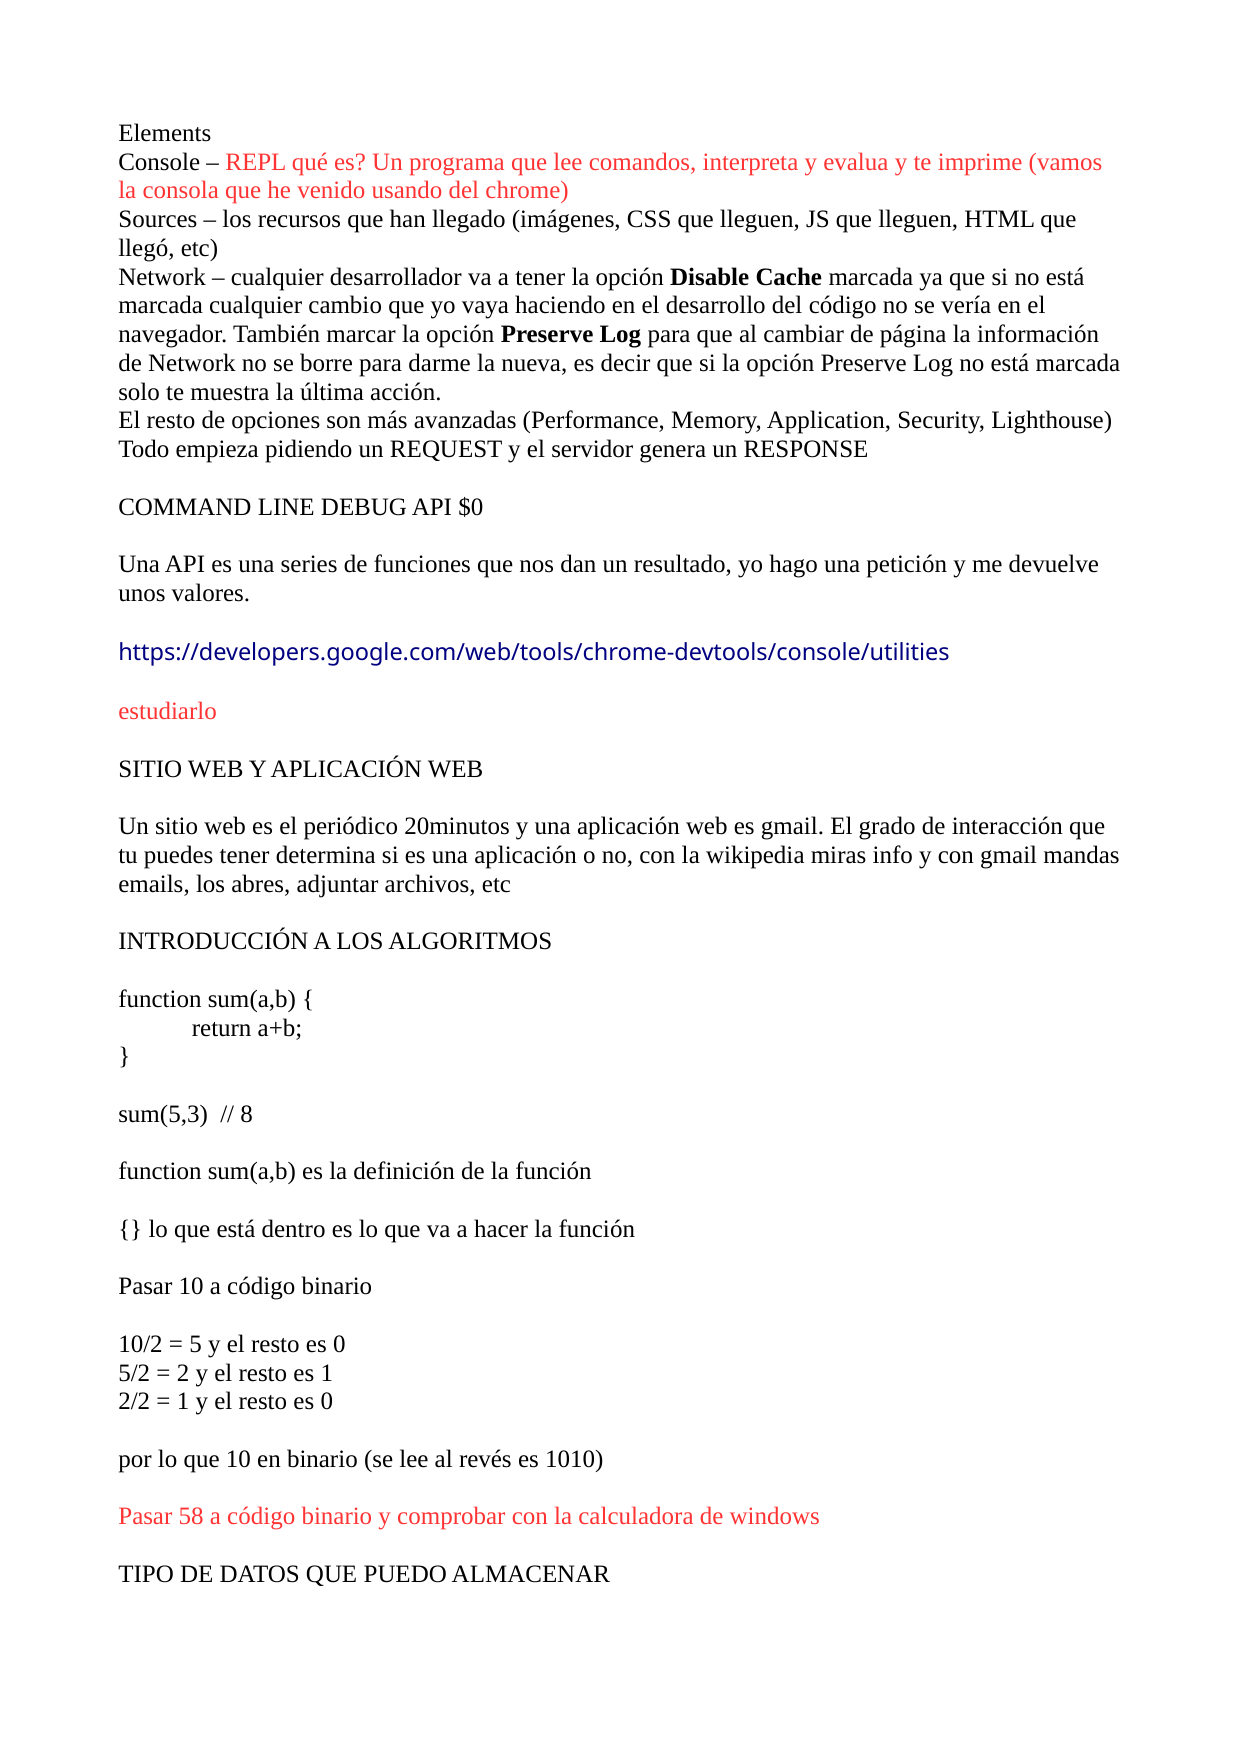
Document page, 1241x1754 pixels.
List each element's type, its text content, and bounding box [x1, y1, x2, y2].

text {} lo que está dentro es lo que va a hacer la función [118, 1214, 1122, 1243]
text Todo empieza pidiendo un REQUEST y el servidor genera un RESPONSE [118, 434, 1122, 463]
text Network – cualquier desarrollador va a tener la opción Disable Cache marcada ya que si no está marcada cualquier cambio que yo vaya haciendo en el desarrollo del código no se vería en el navegador. También marcar la opción Preserve Log para que al cambiar de página la información de Network no se borre para darme la nueva, es decir que si la opción Preserve Log no está marcada solo te muestra la última acción. [118, 262, 1122, 406]
text Elements [118, 118, 1122, 147]
text Pasar 58 a código binario y comprobar con la calculadora de windows [118, 1501, 1122, 1530]
text por lo que 10 en binario (se lee al revés es 1010) [118, 1444, 1122, 1473]
text COMMAND LINE DEBUG API $0 [118, 492, 1122, 521]
text 2/2 = 1 y el resto es 0 [118, 1386, 1122, 1415]
text Un sitio web es el periódico 20minutos y una aplicación web es gmail. El grado de interacción que tu puedes tener determina si es una aplicación o no, con la wikipedia miras info y con gmail mandas emails, los abres, adjuntar archivos, etc [118, 811, 1122, 898]
text El resto de opciones son más avanzadas (Performance, Memory, Application, Security, Lighthouse) [118, 406, 1122, 434]
text https://developers.google.com/web/tools/chrome-devtools/console/utilities [118, 636, 1122, 668]
text SITIO WEB Y APLICACIÓN WEB [118, 754, 1122, 783]
text Console – REPL qué es? Un programa que lee comandos, interpreta y evalua y te imprime (vamos la consola que he venido usando del chrome) [118, 147, 1122, 204]
text 10/2 = 5 y el resto es 0 [118, 1329, 1122, 1358]
text } [118, 1041, 1122, 1070]
text estudiarlo [118, 696, 1122, 725]
text 5/2 = 2 y el resto es 1 [118, 1358, 1122, 1386]
text INTRODUCCIÓN A LOS ALGORITMOS [118, 926, 1122, 955]
text function sum(a,b) { [118, 984, 1122, 1013]
text function sum(a,b) es la definición de la función [118, 1156, 1122, 1185]
text Pasar 10 a código binario [118, 1271, 1122, 1300]
text return a+b; [118, 1013, 1122, 1041]
text Una API es una series de funciones que nos dan un resultado, yo hago una petición y me devuelve unos valores. [118, 549, 1122, 607]
text TIPO DE DATOS QUE PUEDO ALMACENAR [118, 1559, 1122, 1588]
text Sources – los recursos que han llegado (imágenes, CSS que lleguen, JS que lleguen, HTML que llegó, etc) [118, 204, 1122, 262]
text sum(5,3) // 8 [118, 1099, 1122, 1128]
